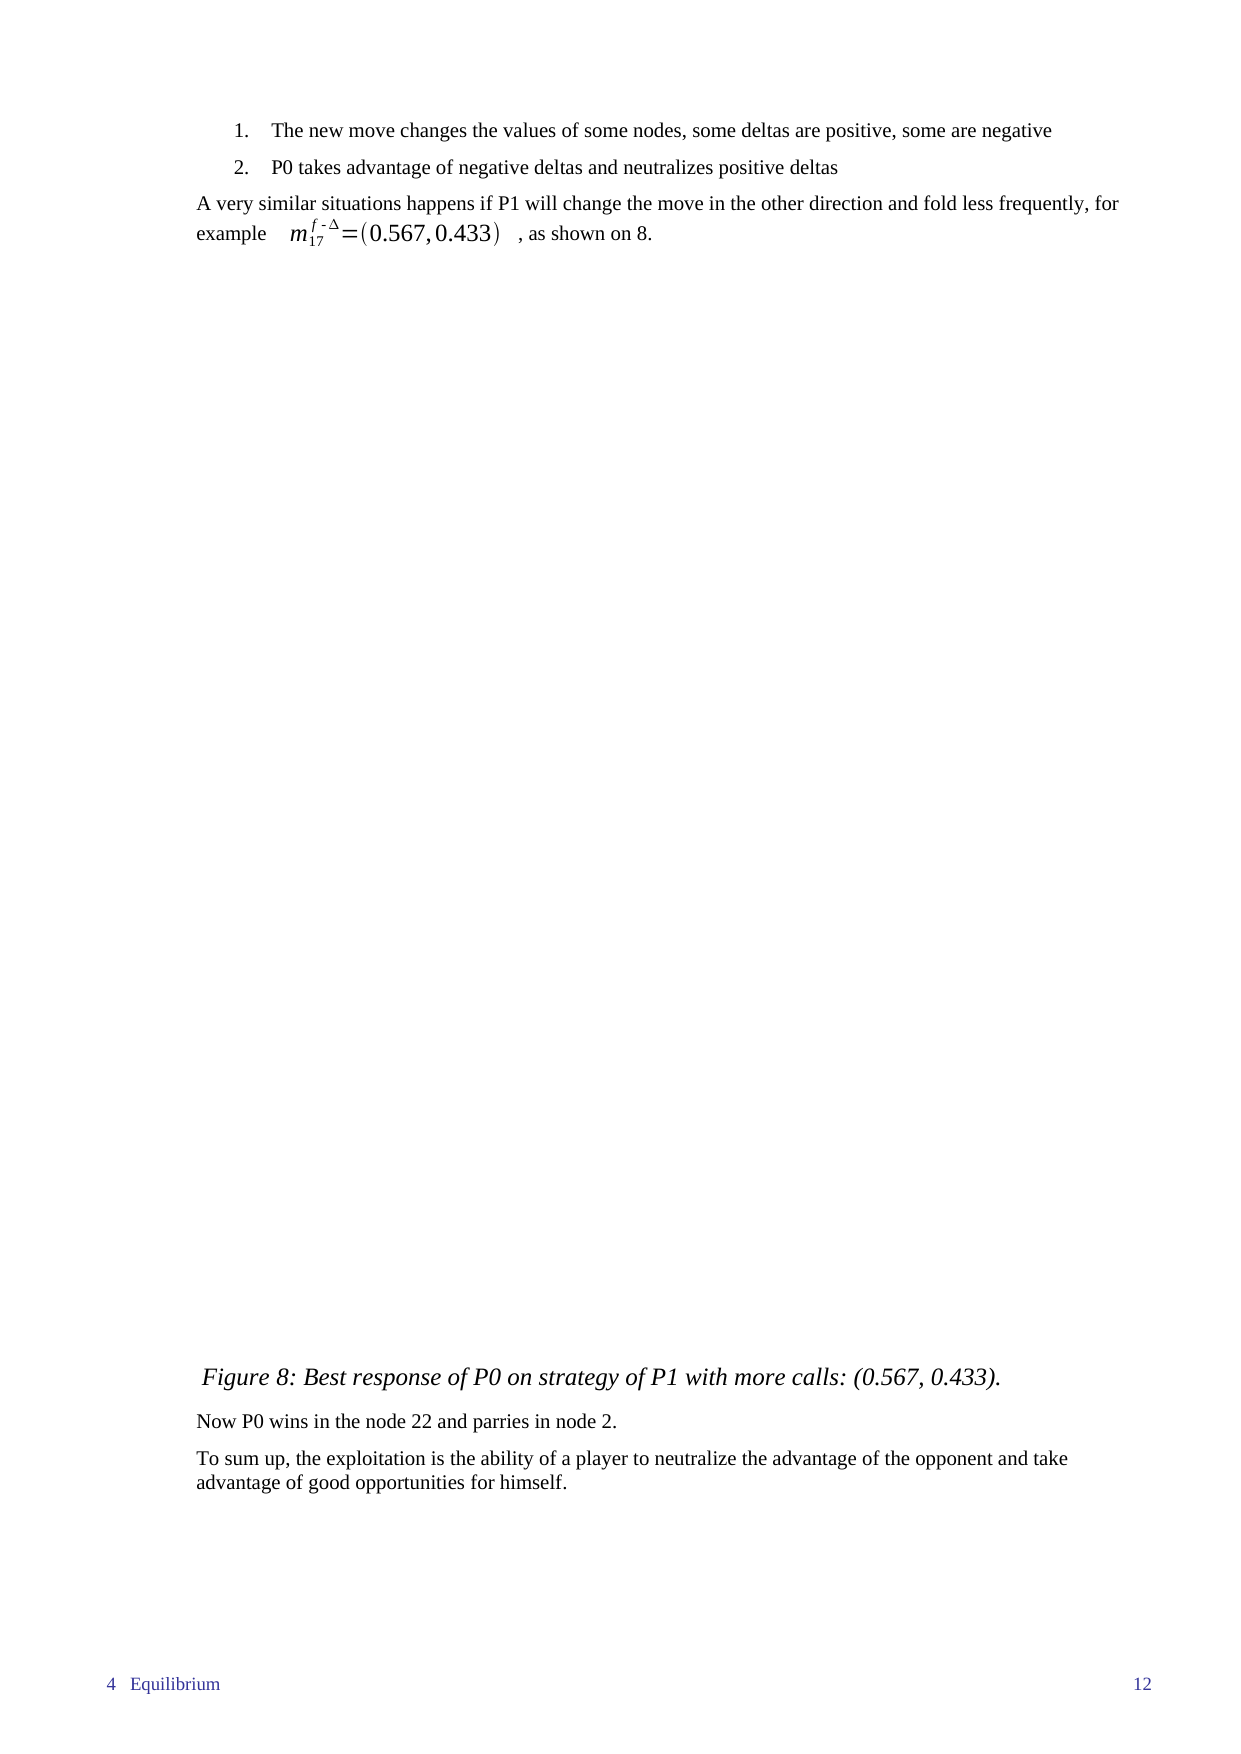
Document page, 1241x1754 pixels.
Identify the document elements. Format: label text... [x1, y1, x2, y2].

table_header [106, 263, 1152, 1344]
text A very similar situations happens if P1 will change the move in the other direction and fold less frequently, for example , as shown on Figure 8. [196, 191, 1152, 250]
text Now P0 wins in the node 22 and parries in node 2. [196, 1409, 1152, 1433]
table_cell Figure 8: Best response of P0 on strategy of P1 with more calls: (0.567, 0.433). [106, 1344, 1152, 1409]
list P0 takes advantage of negative deltas and neutralizes positive deltas [233, 155, 1152, 179]
text To sum up, the exploitation is the ability of a player to neutralize the advantage of the opponent and take advantage of good opportunities for himself. [196, 1446, 1152, 1494]
list The new move changes the values of some nodes, some deltas are positive, some are negative [233, 118, 1152, 142]
